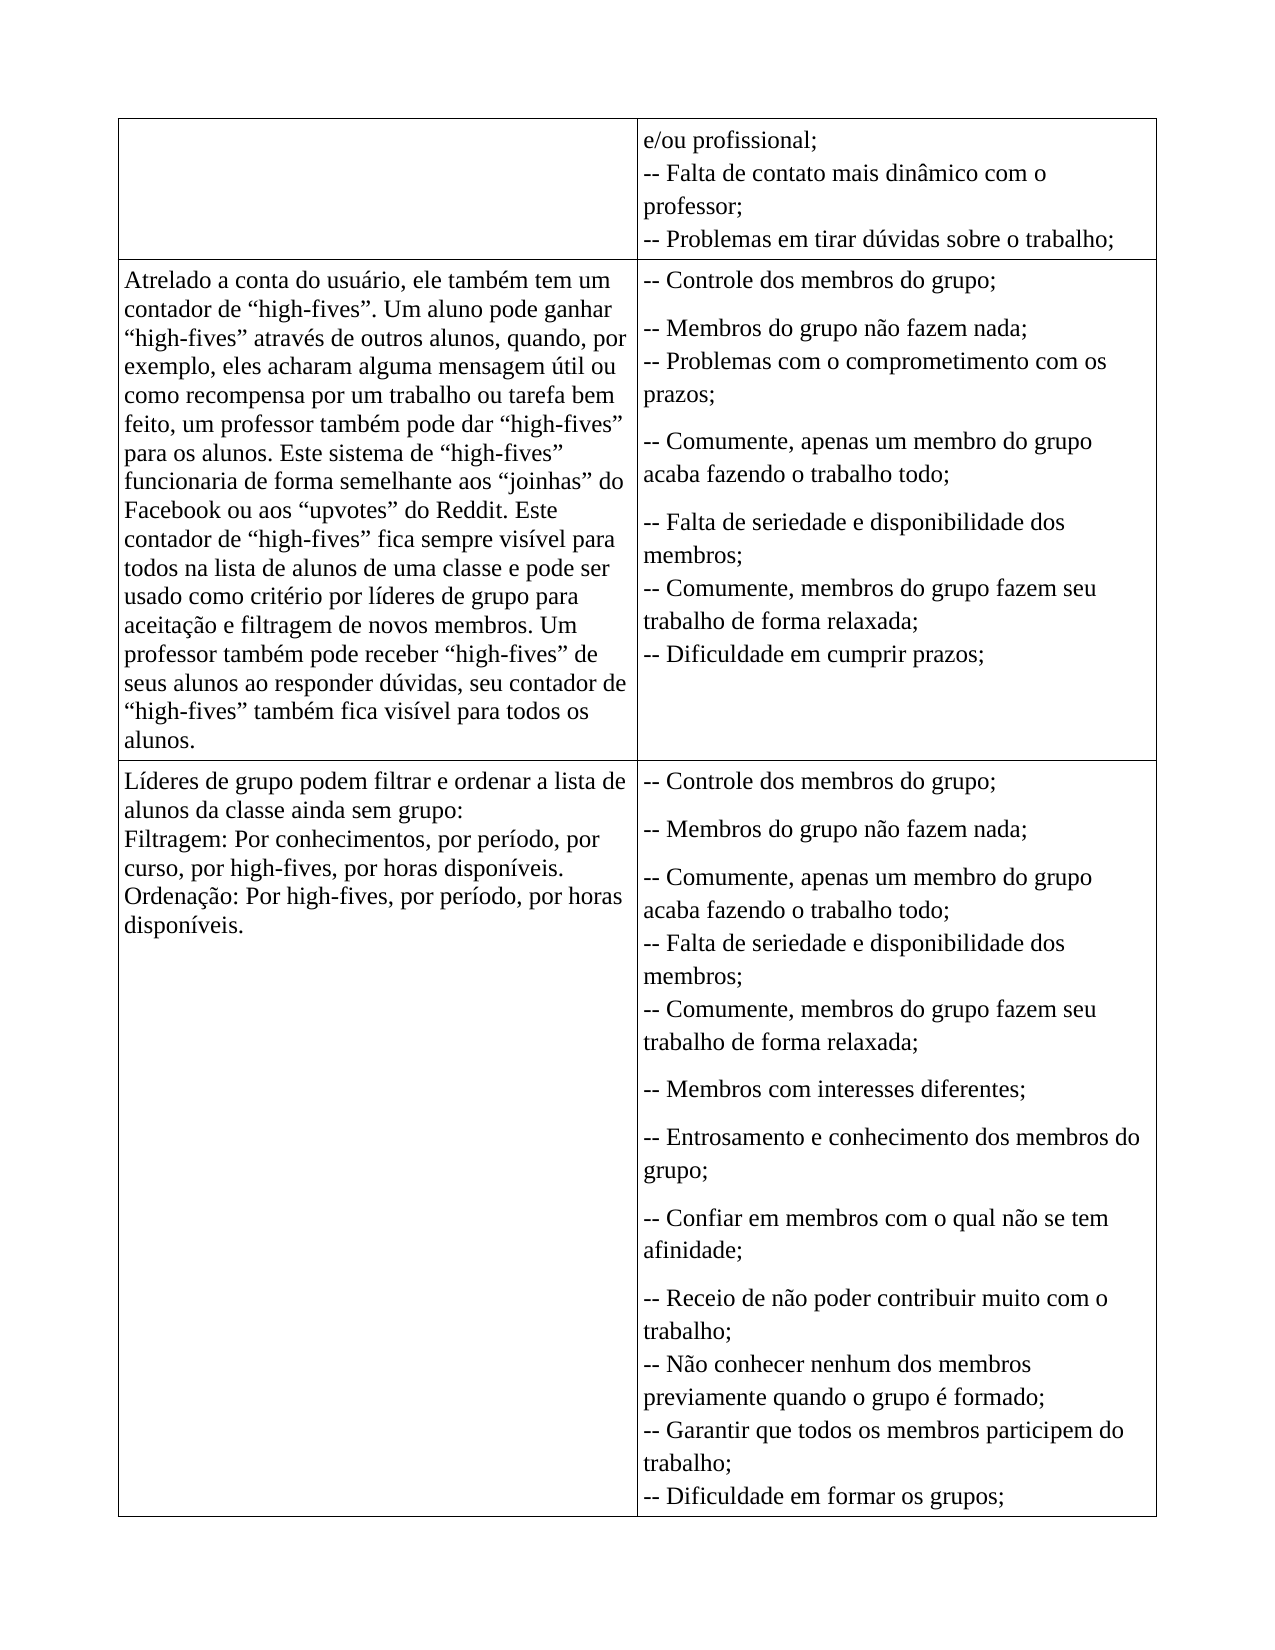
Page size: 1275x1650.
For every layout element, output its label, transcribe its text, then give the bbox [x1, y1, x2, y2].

table_cell -- Controle dos membros do grupo; -- Membros do grupo não fazem nada; -- Comumente, apenas um membro do grupo acaba fazendo o trabalho todo; -- Falta de seriedade e disponibilidade dos membros; -- Comumente, membros do grupo fazem seu trabalho de forma relaxada; -- Membros com interesses diferentes; -- Entrosamento e conhecimento dos membros do grupo; -- Confiar em membros com o qual não se tem afinidade; -- Receio de não poder contribuir muito com o trabalho; -- Não conhecer nenhum dos membros previamente quando o grupo é formado; -- Garantir que todos os membros participem do trabalho; -- Dificuldade em formar os grupos; [638, 761, 1156, 1516]
table_cell e/ou profissional; -- Falta de contato mais dinâmico com o professor; -- Problemas em tirar dúvidas sobre o trabalho; [638, 119, 1156, 258]
table_cell [119, 119, 637, 258]
table_cell Atrelado a conta do usuário, ele também tem um contador de “high-fives”. Um aluno pode ganhar “high-fives” através de outros alunos, quando, por exemplo, eles acharam alguma mensagem útil ou como recompensa por um trabalho ou tarefa bem feito, um professor também pode dar “high-fives” para os alunos. Este sistema de “high-fives” funcionaria de forma semelhante aos “joinhas” do Facebook ou aos “upvotes” do Reddit. Este contador de “high-fives” fica sempre visível para todos na lista de alunos de uma classe e pode ser usado como critério por líderes de grupo para aceitação e filtragem de novos membros. Um professor também pode receber “high-fives” de seus alunos ao responder dúvidas, seu contador de “high-fives” também fica visível para todos os alunos. [119, 260, 637, 760]
table_cell Líderes de grupo podem filtrar e ordenar a lista de alunos da classe ainda sem grupo: Filtragem: Por conhecimentos, por período, por curso, por high-fives, por horas disponíveis. Ordenação: Por high-fives, por período, por horas disponíveis. [119, 761, 637, 1516]
table_cell -- Controle dos membros do grupo; -- Membros do grupo não fazem nada; -- Problemas com o comprometimento com os prazos; -- Comumente, apenas um membro do grupo acaba fazendo o trabalho todo; -- Falta de seriedade e disponibilidade dos membros; -- Comumente, membros do grupo fazem seu trabalho de forma relaxada; -- Dificuldade em cumprir prazos; [638, 260, 1156, 760]
